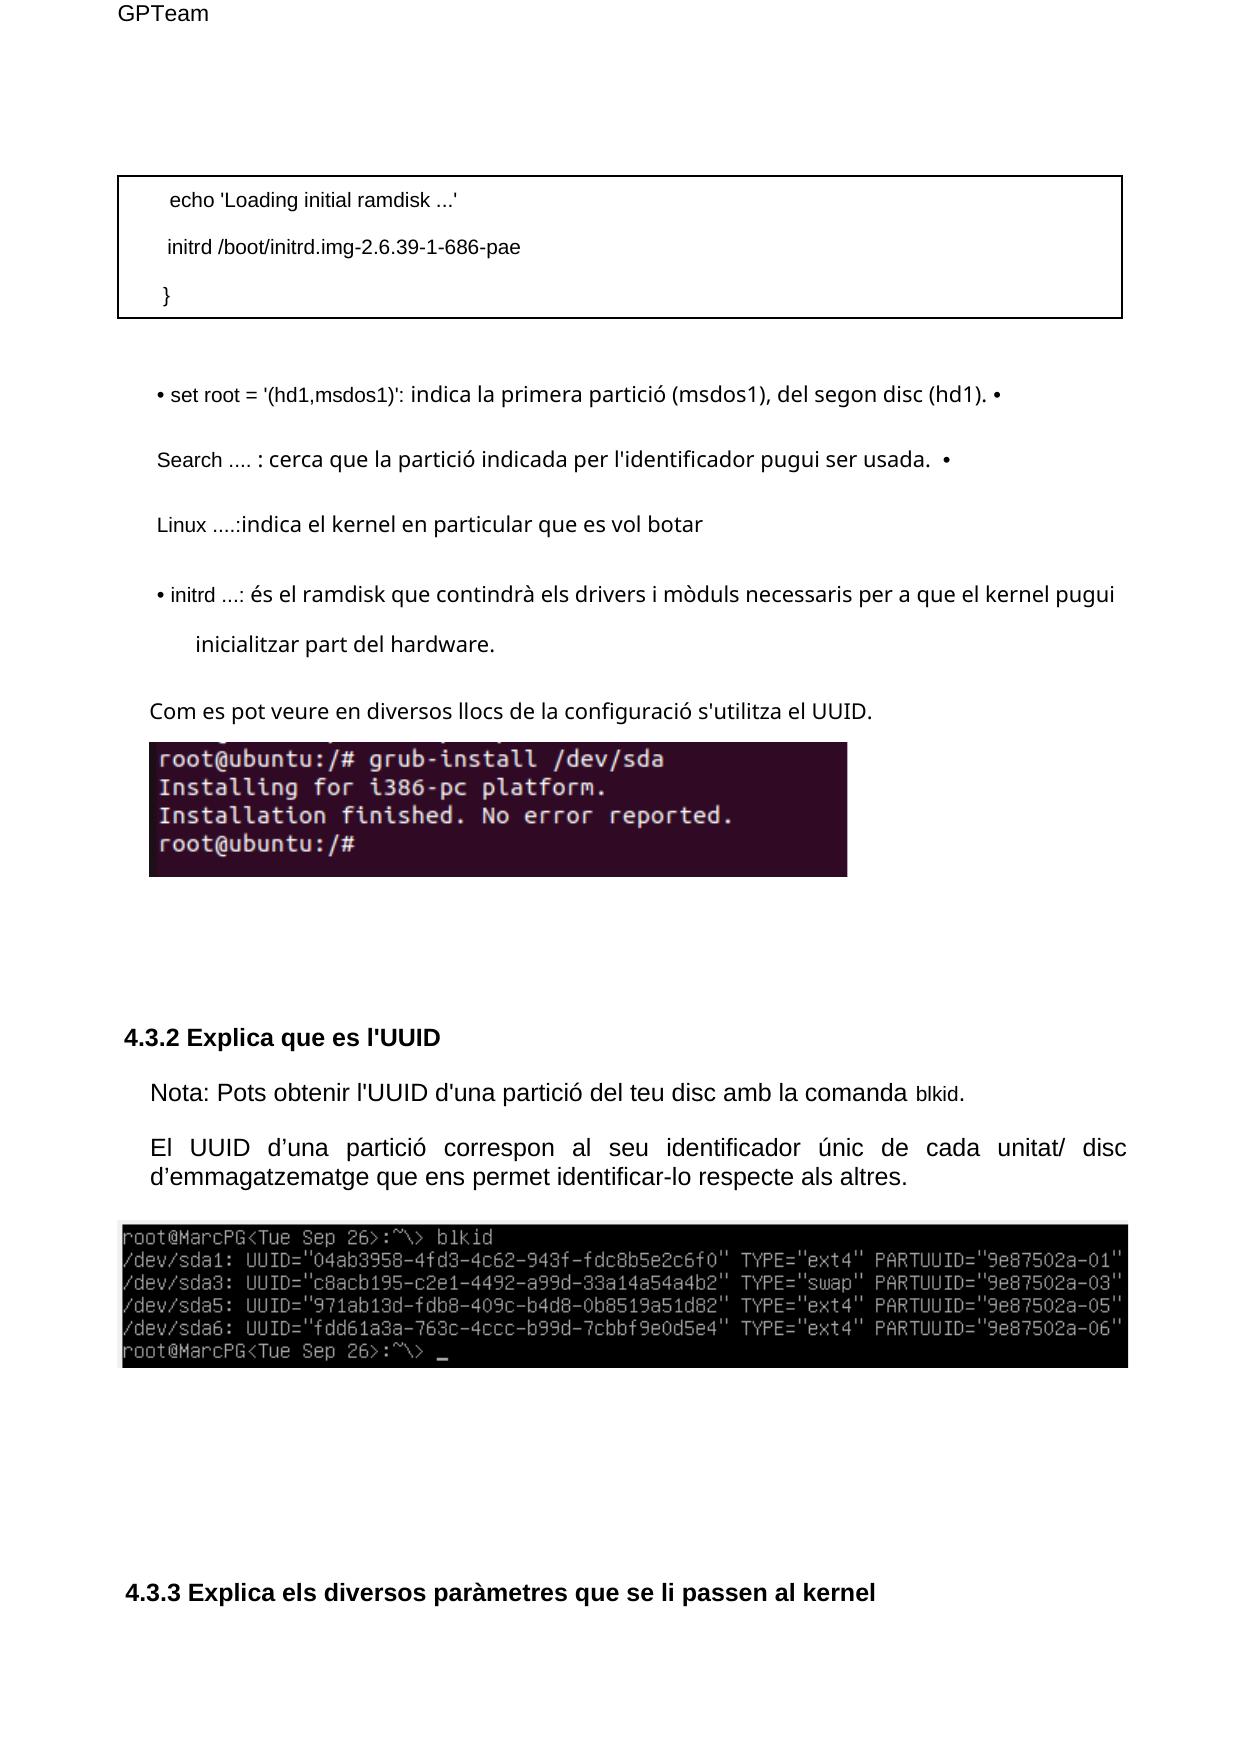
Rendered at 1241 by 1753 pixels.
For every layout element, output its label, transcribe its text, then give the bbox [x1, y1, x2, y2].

text Com es pot veure en diversos llocs de la configuració s'utilitza el UUID. [149, 696, 1128, 726]
text Nota: Pots obtenir l'UUID d'una partició del teu disc amb la comanda blkid. [150, 1078, 1128, 1106]
text • initrd ...: és el ramdisk que contindrà els drivers i mòduls necessaris per a que el kernel pugui inicialitzar part del hardware. [157, 579, 1121, 659]
picture [149, 742, 848, 877]
text • set root = '(hd1,msdos1)': indica la primera partició (msdos1), del segon disc (hd1). • Search .... : cerca que la partició indicada per l'identificador pugui ser usada. • Linux ....:indica el kernel en particular que es vol botar [157, 379, 1101, 538]
text El UUID d’una partició correspon al seu identificador únic de cada unitat/ disc d’emmagatzematge que ens permet identificar-lo respecte als altres. [150, 1133, 1128, 1190]
text 4.3.2 Explica que es l'UUID [118, 1023, 1128, 1051]
table_header echo 'Loading initial ramdisk ...' initrd /boot/initrd.img-2.6.39-1-686-pae } [119, 177, 1121, 317]
picture [117, 1220, 1129, 1368]
text 4.3.3 Explica els diversos paràmetres que se li passen al kernel [118, 1382, 1128, 1607]
